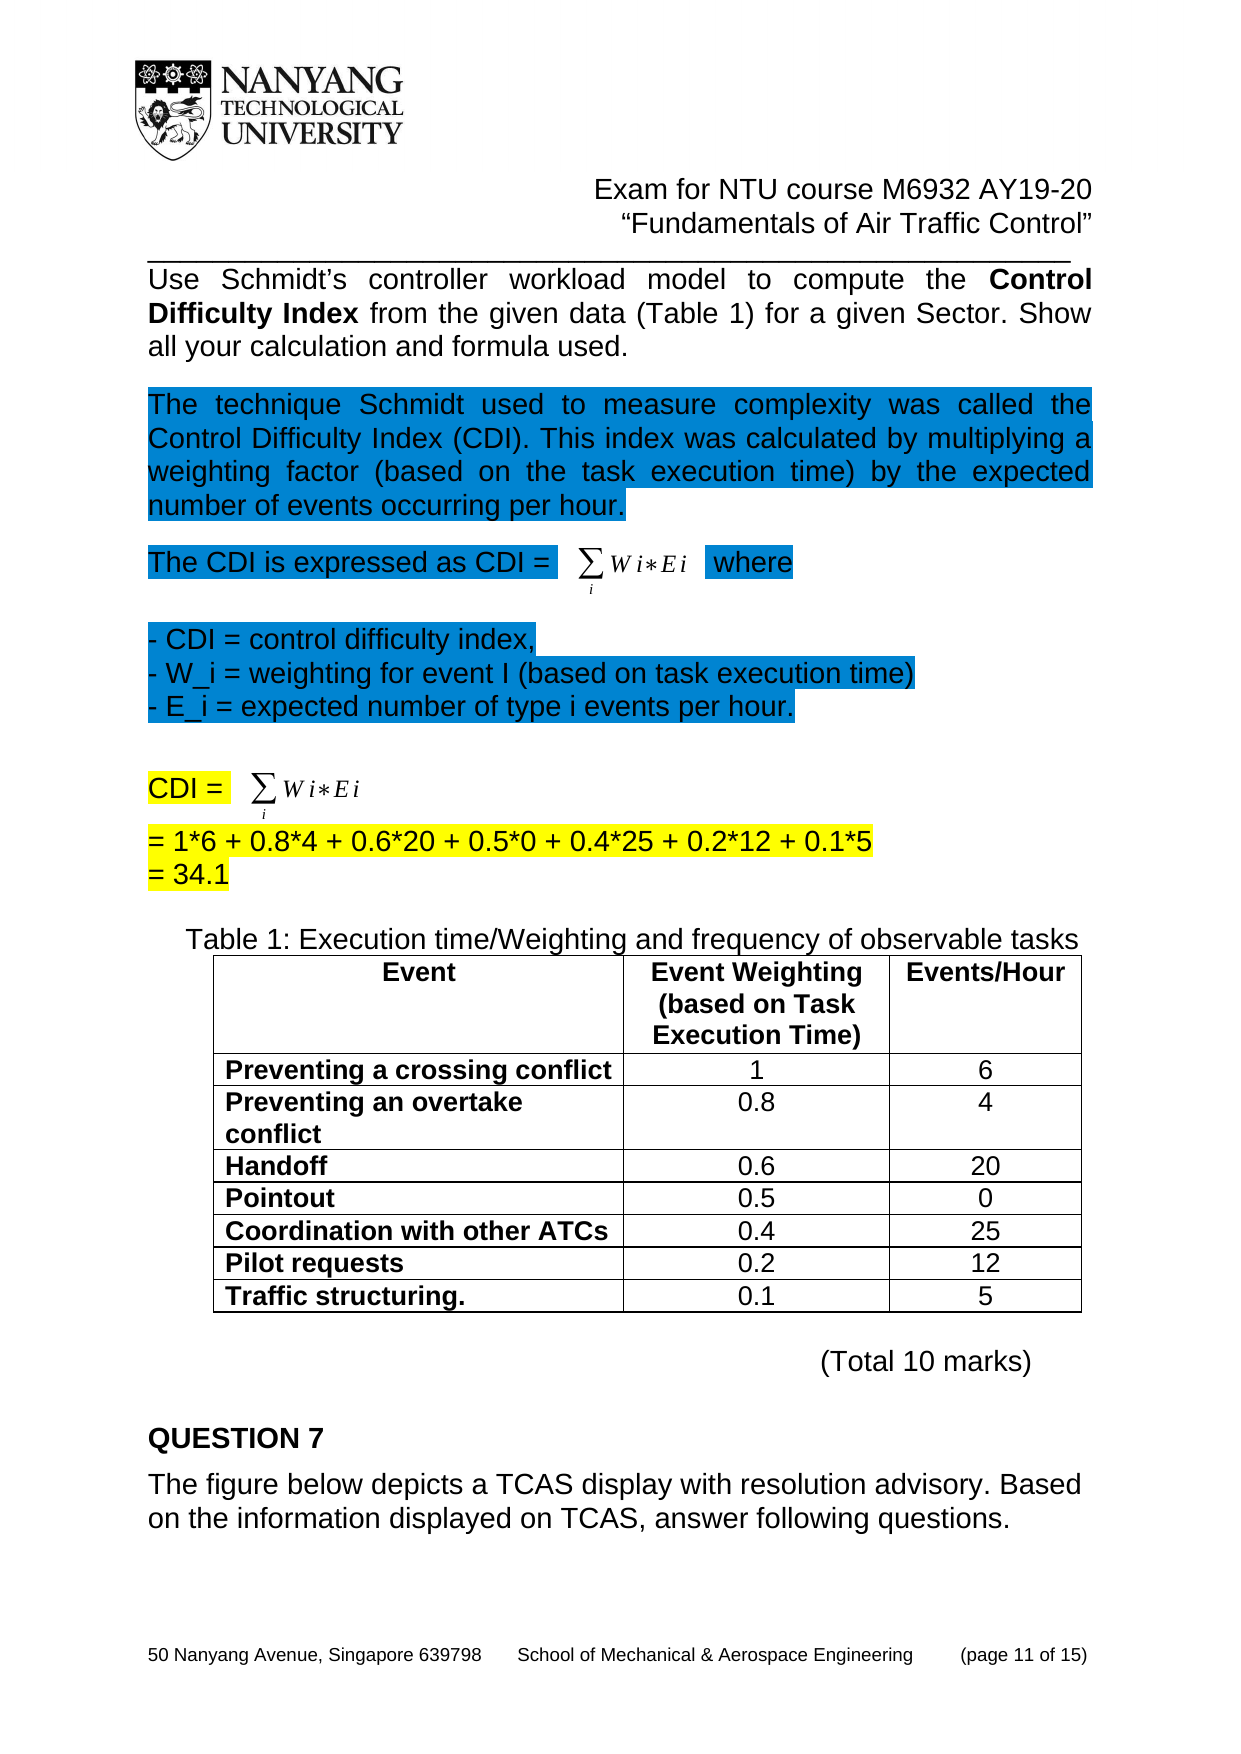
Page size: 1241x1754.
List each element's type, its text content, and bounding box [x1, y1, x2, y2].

table_cell 25 [890, 1215, 1081, 1246]
table_cell 4 [890, 1086, 1081, 1149]
table_cell Coordination with other ATCs [214, 1215, 623, 1246]
table_cell 1 [624, 1054, 889, 1085]
table_cell Preventing an overtake conflict [214, 1086, 623, 1149]
table_header Event [214, 956, 623, 1053]
picture [0, 0, 1209, 172]
text CDI = [148, 771, 1092, 823]
table_cell 0.5 [624, 1183, 889, 1214]
table_cell 0 [890, 1183, 1081, 1214]
text - W_i = weighting for event I (based on task execution time) [148, 656, 1092, 689]
table_cell 0.6 [624, 1150, 889, 1181]
text QUESTION 7 [148, 1421, 1092, 1454]
table_cell Pointout [214, 1183, 623, 1214]
table_header Events/Hour [890, 956, 1081, 1053]
table_cell 0.8 [624, 1086, 889, 1149]
text - CDI = control difficulty index, [148, 622, 1092, 656]
text The CDI is expressed as CDI = where [148, 545, 1092, 598]
table_cell 0.2 [624, 1248, 889, 1279]
text The figure below depicts a TCAS display with resolution advisory. Based on the information displayed on TCAS, answer following questions. [148, 1467, 1092, 1534]
table_cell 0.1 [624, 1280, 889, 1311]
table_cell 5 [890, 1280, 1081, 1311]
table_cell 0.4 [624, 1215, 889, 1246]
text - E_i = expected number of type i events per hour. [148, 689, 1092, 723]
table_cell Handoff [214, 1150, 623, 1181]
text = 34.1 [148, 857, 1092, 891]
table_cell 20 [890, 1150, 1081, 1181]
table_cell 6 [890, 1054, 1081, 1085]
table_header Event Weighting (based on Task Execution Time) [624, 956, 889, 1053]
table_cell 12 [890, 1248, 1081, 1279]
text = 1*6 + 0.8*4 + 0.6*20 + 0.5*0 + 0.4*25 + 0.2*12 + 0.1*5 [148, 823, 1092, 857]
table_cell Pilot requests [214, 1248, 623, 1279]
table_cell Traffic structuring. [214, 1280, 623, 1311]
table_cell Preventing a crossing conflict [214, 1054, 623, 1085]
text Use Schmidt’s controller workload model to compute the Control Difficulty Index from the given data (Table 1) for a given Sector. Show all your calculation and formula used. [148, 262, 1092, 363]
text (Total 10 marks) [777, 1344, 1092, 1377]
text The technique Schmidt used to measure complexity was called the Control Difficulty Index (CDI). This index was calculated by multiplying a weighting factor (based on the task execution time) by the expected number of events occurring per hour. [148, 387, 1092, 521]
text Table 1: Execution time/Weighting and frequency of observable tasks [148, 922, 1092, 955]
